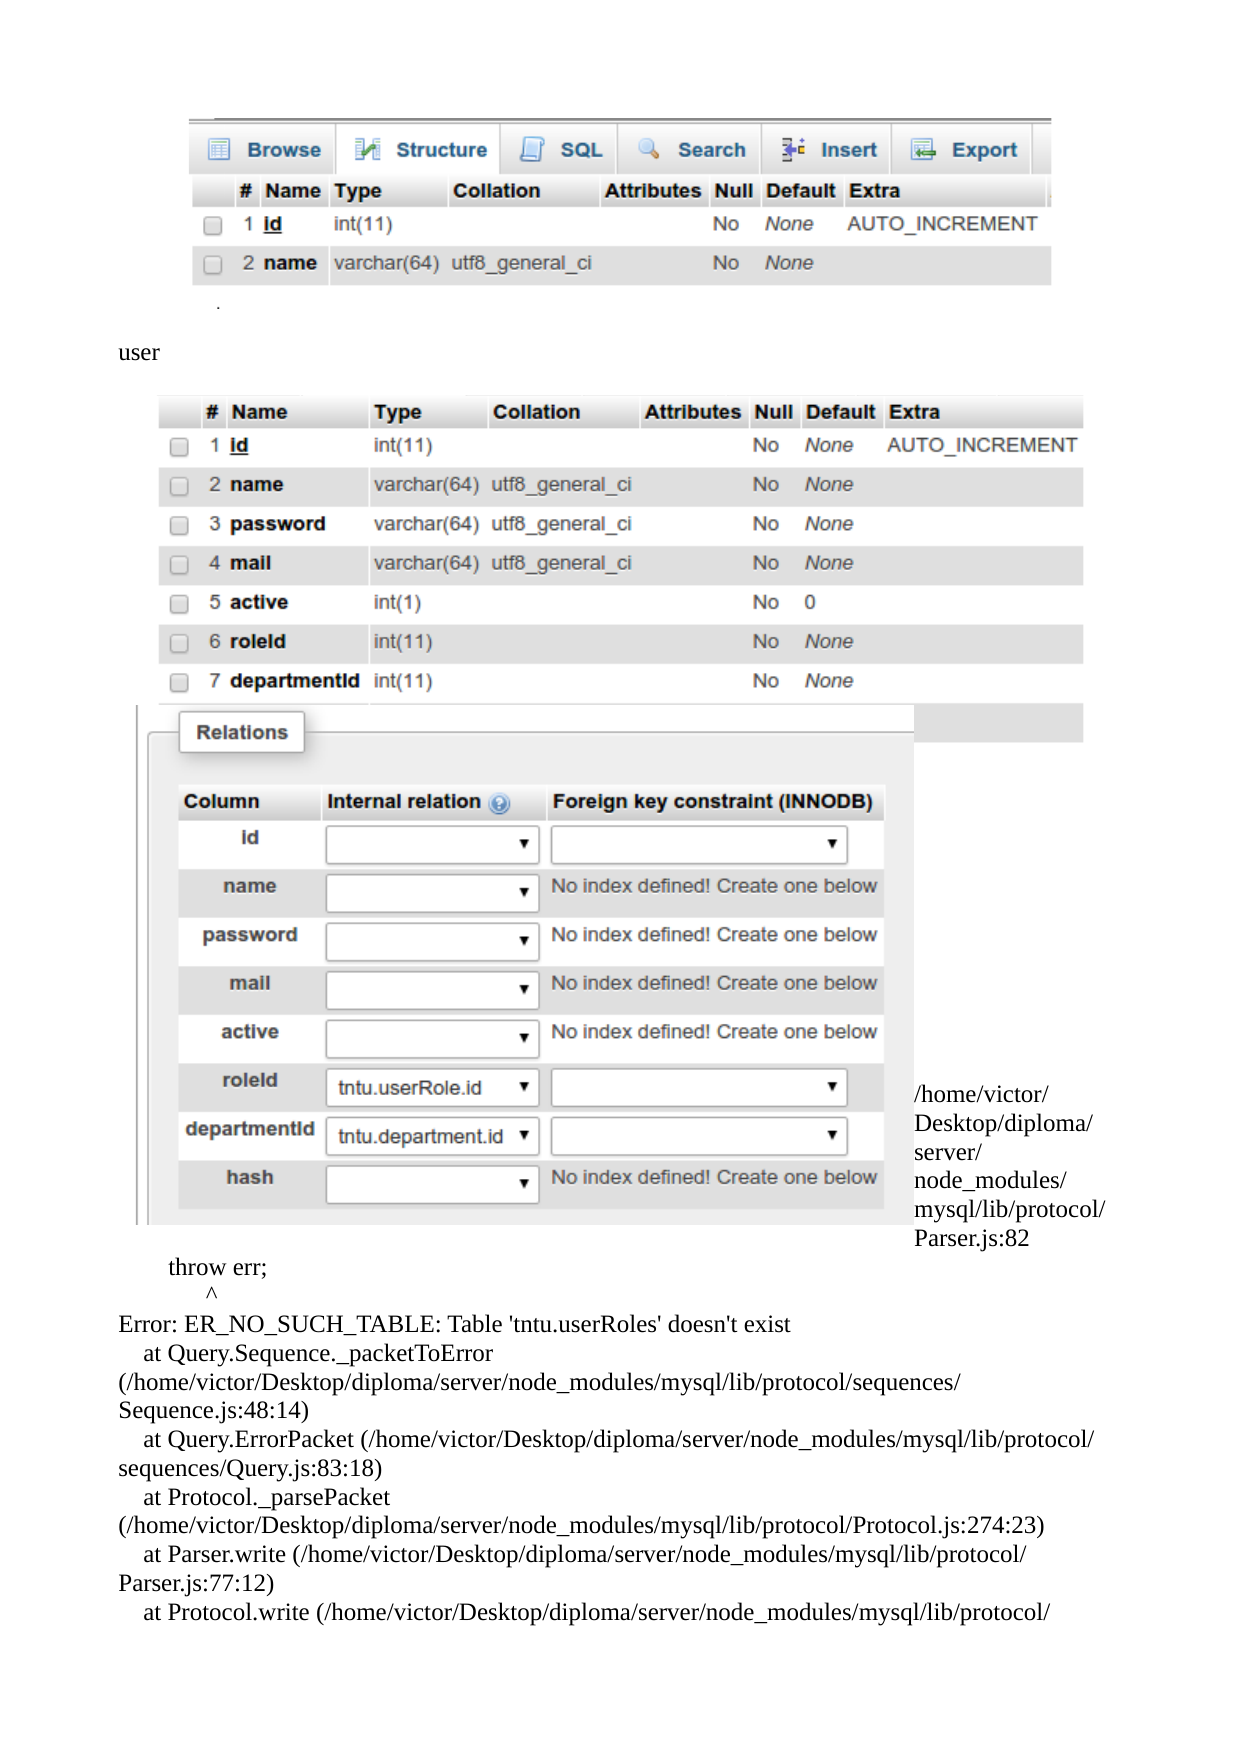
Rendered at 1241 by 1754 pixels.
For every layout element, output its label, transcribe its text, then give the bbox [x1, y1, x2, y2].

text at Query.ErrorPacket (/home/victor/Desktop/diploma/server/node_modules/mysql/lib/protocol/sequences/Query.js:83:18) [118, 1424, 1122, 1482]
text at Query.Sequence._packetToError (/home/victor/Desktop/diploma/server/node_modules/mysql/lib/protocol/sequences/Sequence.js:48:14) [118, 1338, 1122, 1424]
text at Protocol._parsePacket (/home/victor/Desktop/diploma/server/node_modules/mysql/lib/protocol/Protocol.js:274:23) [118, 1482, 1122, 1539]
text Error: ER_NO_SUCH_TABLE: Table 'tntu.userRoles' doesn't exist [118, 1309, 1122, 1338]
text user [118, 337, 1122, 366]
picture [135, 395, 1084, 1225]
text /home/victor/Desktop/diploma/server/node_modules/mysql/lib/protocol/Parser.js:82 [118, 1079, 1122, 1252]
text ^ [118, 1281, 1122, 1309]
text at Parser.write (/home/victor/Desktop/diploma/server/node_modules/mysql/lib/protocol/Parser.js:77:12) [118, 1539, 1122, 1597]
text at Protocol.write (/home/victor/Desktop/diploma/server/node_modules/mysql/lib/protocol/ [118, 1597, 1122, 1626]
picture [188, 118, 1052, 309]
text throw err; [118, 1252, 1122, 1281]
